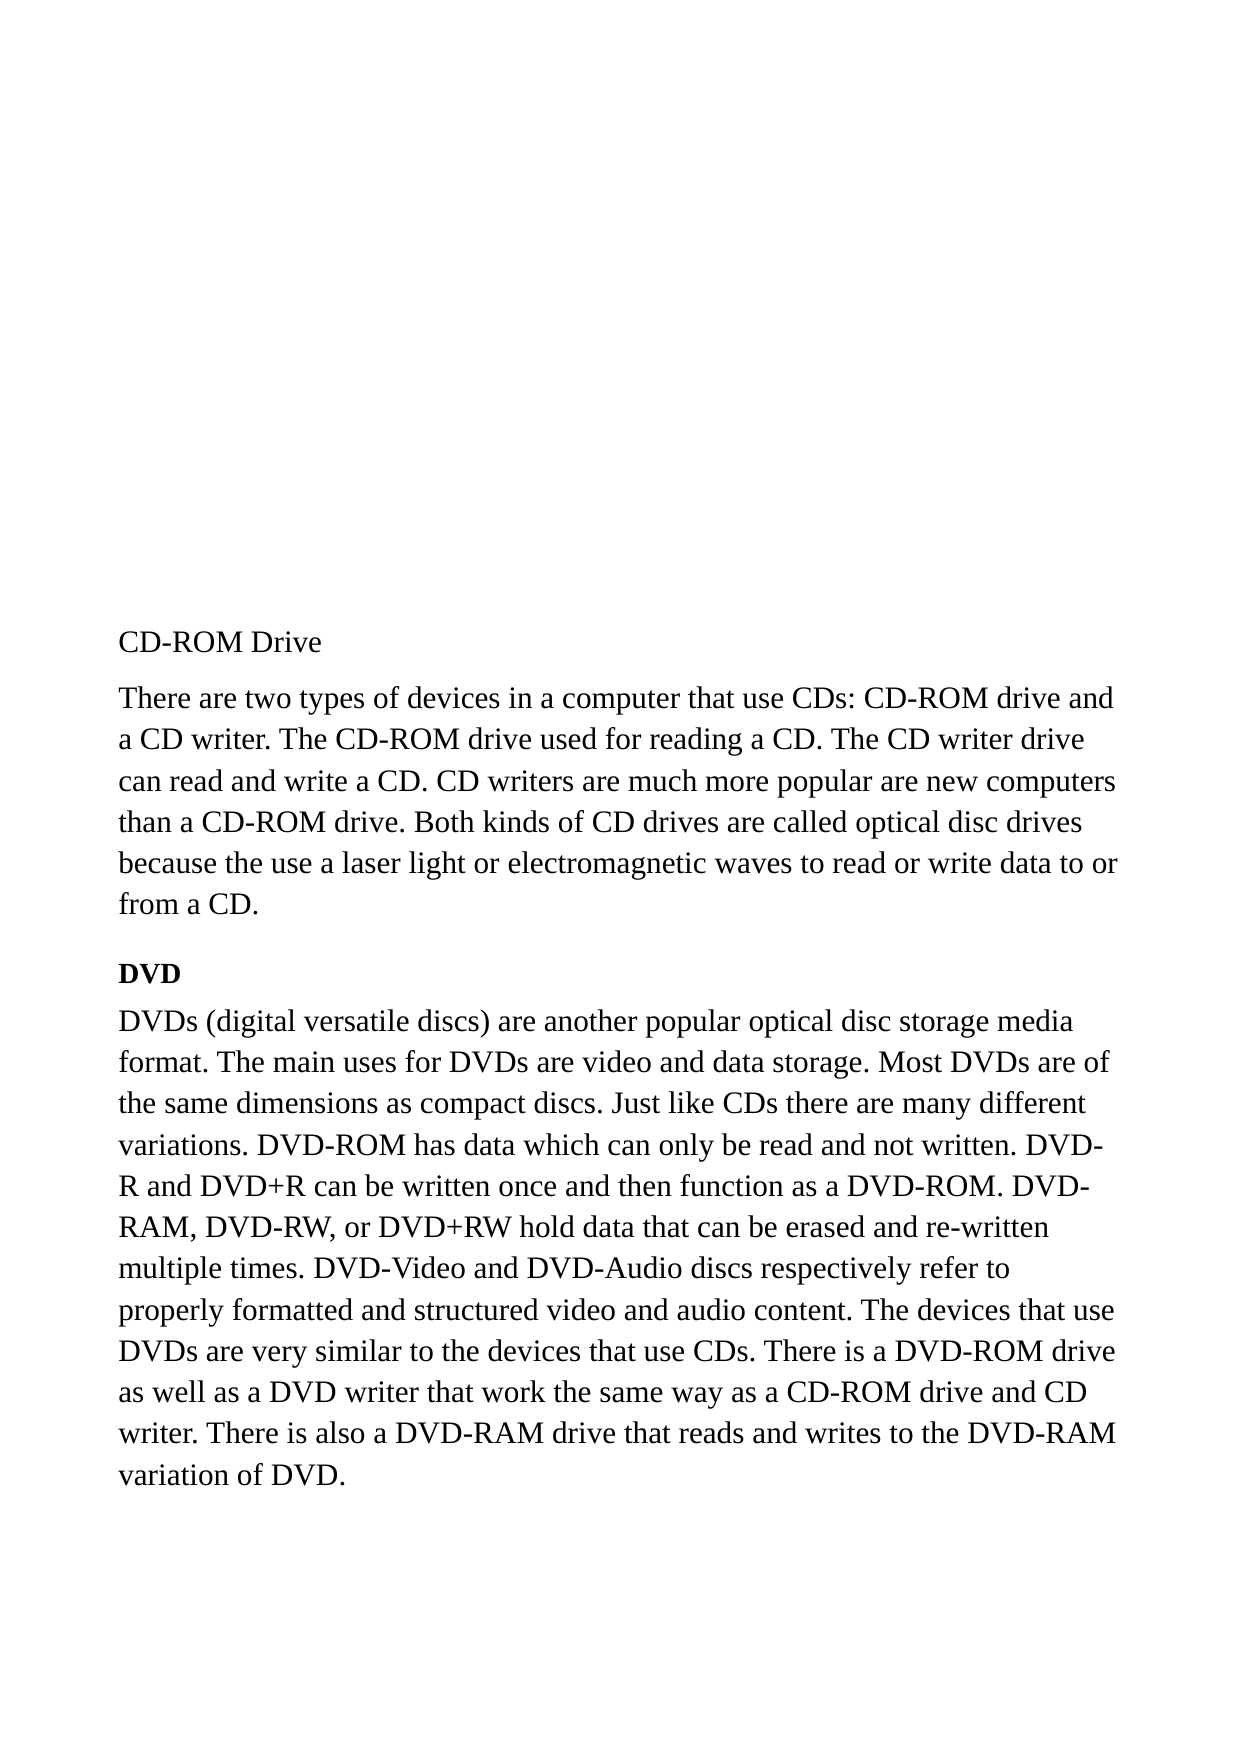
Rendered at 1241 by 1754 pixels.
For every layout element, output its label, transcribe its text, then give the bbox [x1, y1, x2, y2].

text DVDs (digital versatile discs) are another popular optical disc storage media format. The main uses for DVDs are video and data storage. Most DVDs are of the same dimensions as compact discs. Just like CDs there are many different variations. DVD-ROM has data which can only be read and not written. DVD-R and DVD+R can be written once and then function as a DVD-ROM. DVD-RAM, DVD-RW, or DVD+RW hold data that can be erased and re-written multiple times. DVD-Video and DVD-Audio discs respectively refer to properly formatted and structured video and audio content. The devices that use DVDs are very similar to the devices that use CDs. There is a DVD-ROM drive as well as a DVD writer that work the same way as a CD-ROM drive and CD writer. There is also a DVD-RAM drive that reads and writes to the DVD-RAM variation of DVD. [118, 1002, 1122, 1492]
subtitle DVD [118, 956, 1122, 989]
text There are two types of devices in a computer that use CDs: CD-ROM drive and a CD writer. The CD-ROM drive used for reading a CD. The CD writer drive can read and write a CD. CD writers are much more popular are new computers than a CD-ROM drive. Both kinds of CD drives are called optical disc drives because the use a laser light or electromagnetic waves to read or write data to or from a CD. [118, 679, 1122, 922]
text CD-ROM Drive [118, 623, 1122, 659]
